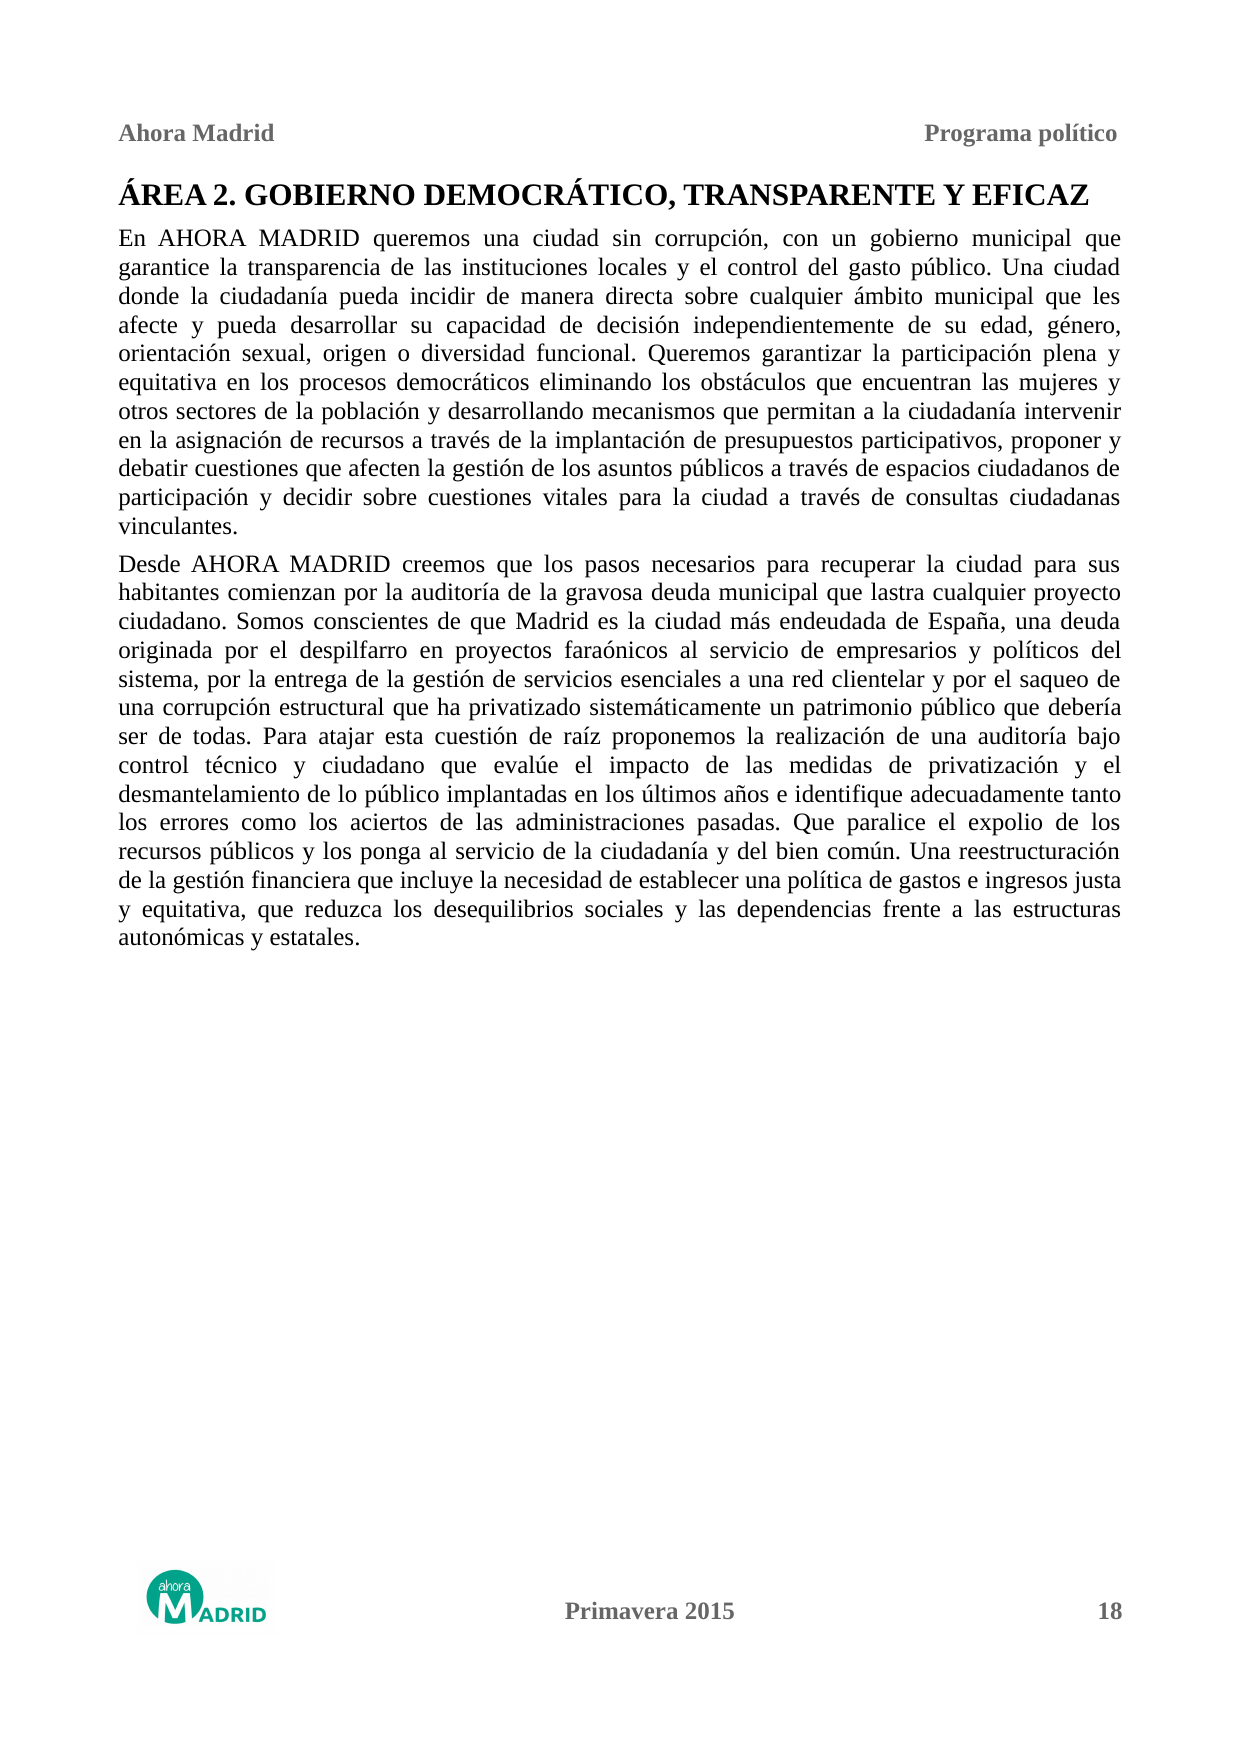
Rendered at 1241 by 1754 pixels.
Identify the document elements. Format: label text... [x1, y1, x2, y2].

picture [137, 1560, 278, 1636]
list Desde AHORA MADRID creemos que los pasos necesarios para recuperar la ciudad para sus habitantes comienzan por la auditoría de la gravosa deuda municipal que lastra cualquier proyecto ciudadano. Somos conscientes de que Madrid es la ciudad más endeudada de España, una deuda originada por el despilfarro en proyectos faraónicos al servicio de empresarios y políticos del sistema, por la entrega de la gestión de servicios esenciales a una red clientelar y por el saqueo de una corrupción estructural que ha privatizado sistemáticamente un patrimonio público que debería ser de todas. Para atajar esta cuestión de raíz proponemos la realización de una auditoría bajo control técnico y ciudadano que evalúe el impacto de las medidas de privatización y el desmantelamiento de lo público implantadas en los últimos años e identifique adecuadamente tanto los errores como los aciertos de las administraciones pasadas. Que paralice el expolio de los recursos públicos y los ponga al servicio de la ciudadanía y del bien común. Una reestructuración de la gestión financiera que incluye la necesidad de establecer una política de gastos e ingresos justa y equitativa, que reduzca los desequilibrios sociales y las dependencias frente a las estructuras autonómicas y estatales. [118, 549, 1122, 951]
list ÁREA 2. GOBIERNO DEMOCRÁTICO, TRANSPARENTE Y EFICAZ [118, 176, 1122, 212]
list En AHORA MADRID queremos una ciudad sin corrupción, con un gobierno municipal que garantice la transparencia de las instituciones locales y el control del gasto público. Una ciudad donde la ciudadanía pueda incidir de manera directa sobre cualquier ámbito municipal que les afecte y pueda desarrollar su capacidad de decisión independientemente de su edad, género, orientación sexual, origen o diversidad funcional. Queremos garantizar la participación plena y equitativa en los procesos democráticos eliminando los obstáculos que encuentran las mujeres y otros sectores de la población y desarrollando mecanismos que permitan a la ciudadanía intervenir en la asignación de recursos a través de la implantación de presupuestos participativos, proponer y debatir cuestiones que afecten la gestión de los asuntos públicos a través de espacios ciudadanos de participación y decidir sobre cuestiones vitales para la ciudad a través de consultas ciudadanas vinculantes. [118, 223, 1122, 540]
